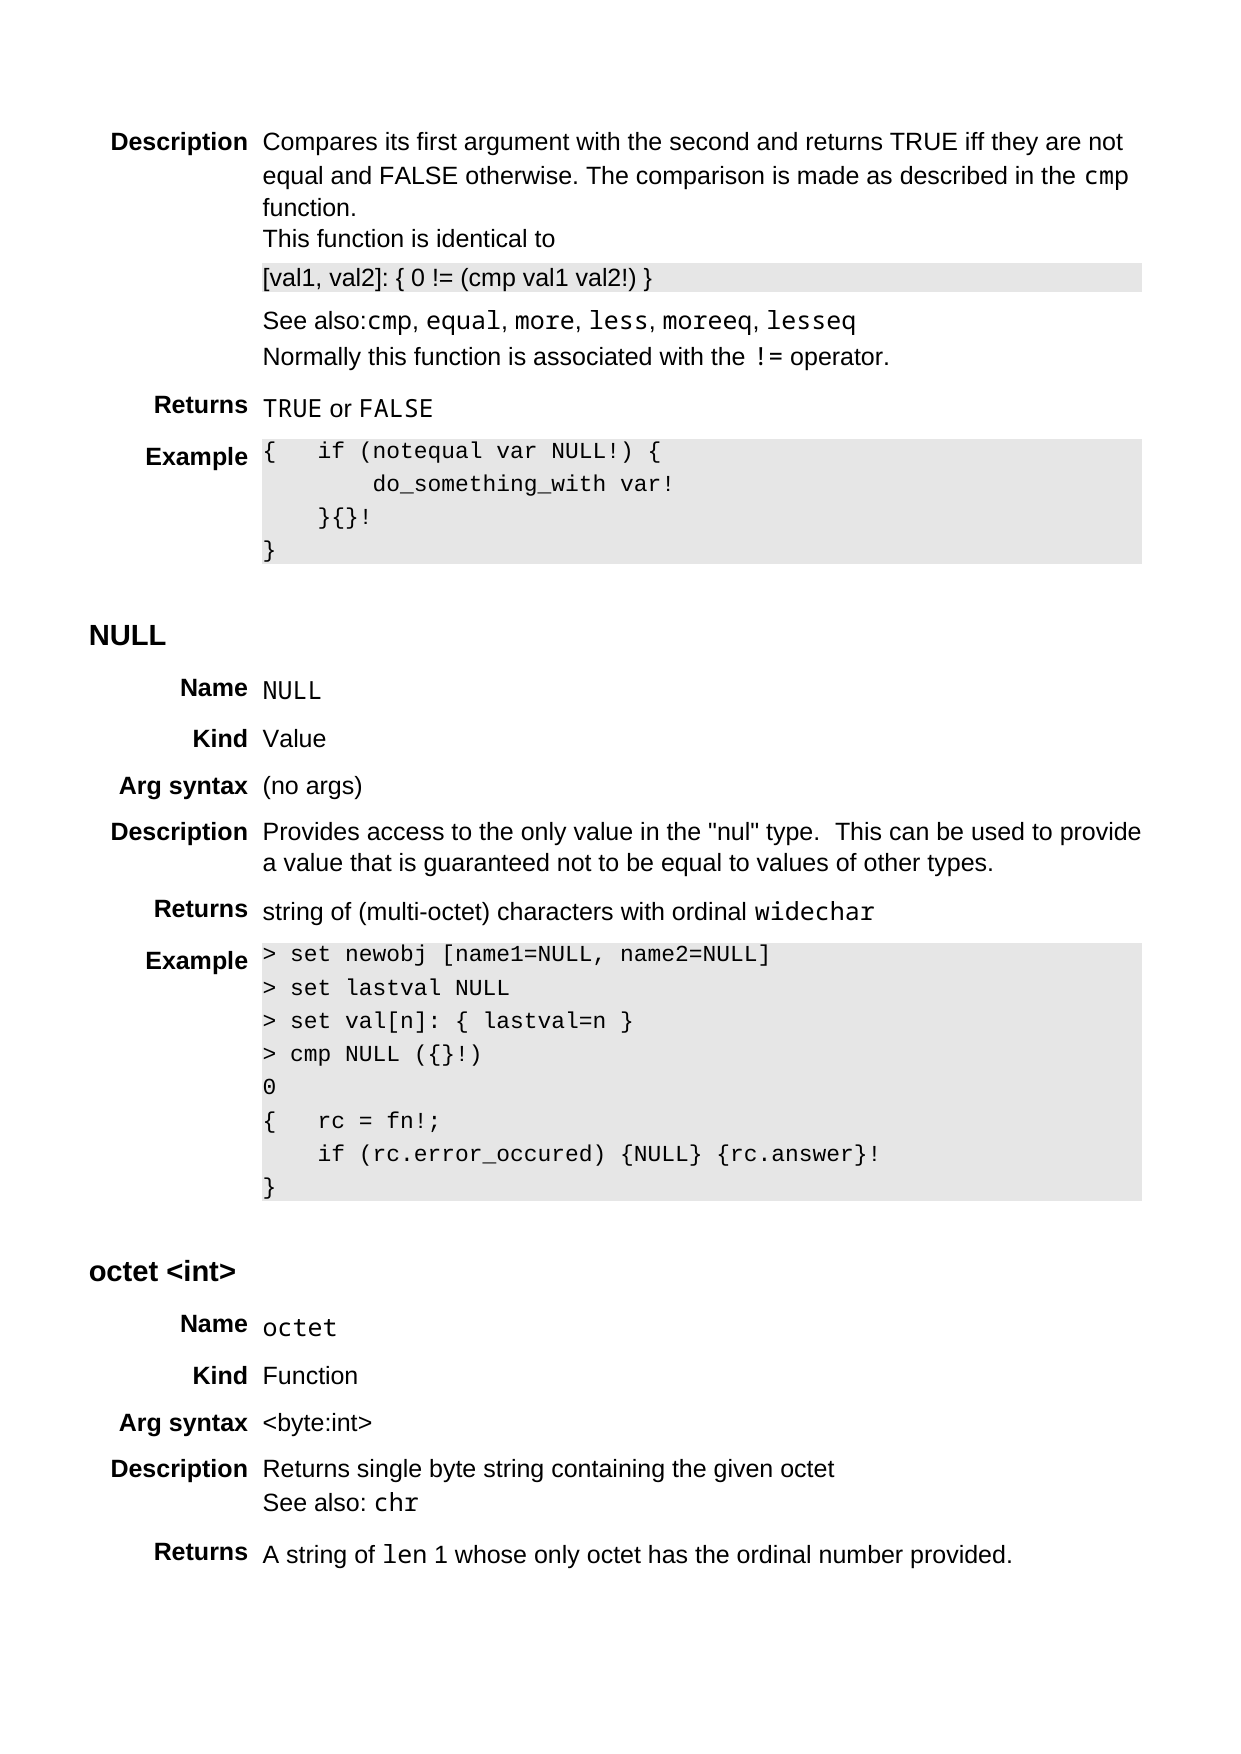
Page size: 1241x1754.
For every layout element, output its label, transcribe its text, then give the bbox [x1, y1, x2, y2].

table_cell Returns single byte string containing the given octet See also: chr [260, 1445, 1145, 1528]
table_cell Description [89, 118, 259, 381]
table_cell Description [89, 808, 259, 885]
table_cell Description [89, 1445, 259, 1528]
table_header Name [89, 1300, 259, 1352]
table_cell Returns [89, 1528, 259, 1579]
table_cell A string of len 1 whose only octet has the ordinal number provided. [260, 1528, 1145, 1579]
table_cell Compares its first argument with the second and returns TRUE iff they are not equal and FALSE otherwise. The comparison is made as described in the cmp function. This function is identical to [val1, val2]: { 0 != (cmp val1 val2!) } See also:cmp, equal, more, less, moreeq, lesseq Normally this function is associated with the != operator. [260, 118, 1145, 381]
table_cell <byte:int> [260, 1399, 1145, 1445]
table_cell Arg syntax [89, 762, 259, 808]
table_cell { if (notequal var NULL!) { do_something_with var! }{}! } [260, 433, 1145, 570]
table_cell Provides access to the only value in the "nul" type. This can be used to provide a value that is guaranteed not to be equal to values of other types. [260, 808, 1145, 885]
table_cell > set newobj [name1=NULL, name2=NULL] > set lastval NULL > set val[n]: { lastval=n } > cmp NULL ({}!) 0 { rc = fn!; if (rc.error_occured) {NULL} {rc.answer}! } [260, 937, 1145, 1207]
table_cell string of (multi-octet) characters with ordinal widechar [260, 885, 1145, 937]
table_header NULL [260, 664, 1145, 715]
table_cell Example [89, 433, 259, 570]
table_header octet [260, 1300, 1145, 1352]
table_cell Example [89, 937, 259, 1207]
table_cell Value [260, 715, 1145, 762]
table_cell Kind [89, 1352, 259, 1399]
table_cell Returns [89, 885, 259, 937]
table_cell Function [260, 1352, 1145, 1399]
subtitle octet <int> [88, 1254, 1145, 1288]
subtitle NULL [88, 618, 1145, 651]
table_cell (no args) [260, 762, 1145, 808]
table_cell Arg syntax [89, 1399, 259, 1445]
table_cell TRUE or FALSE [260, 381, 1145, 433]
table_cell Kind [89, 715, 259, 762]
table_header Name [89, 664, 259, 715]
table_cell Returns [89, 381, 259, 433]
